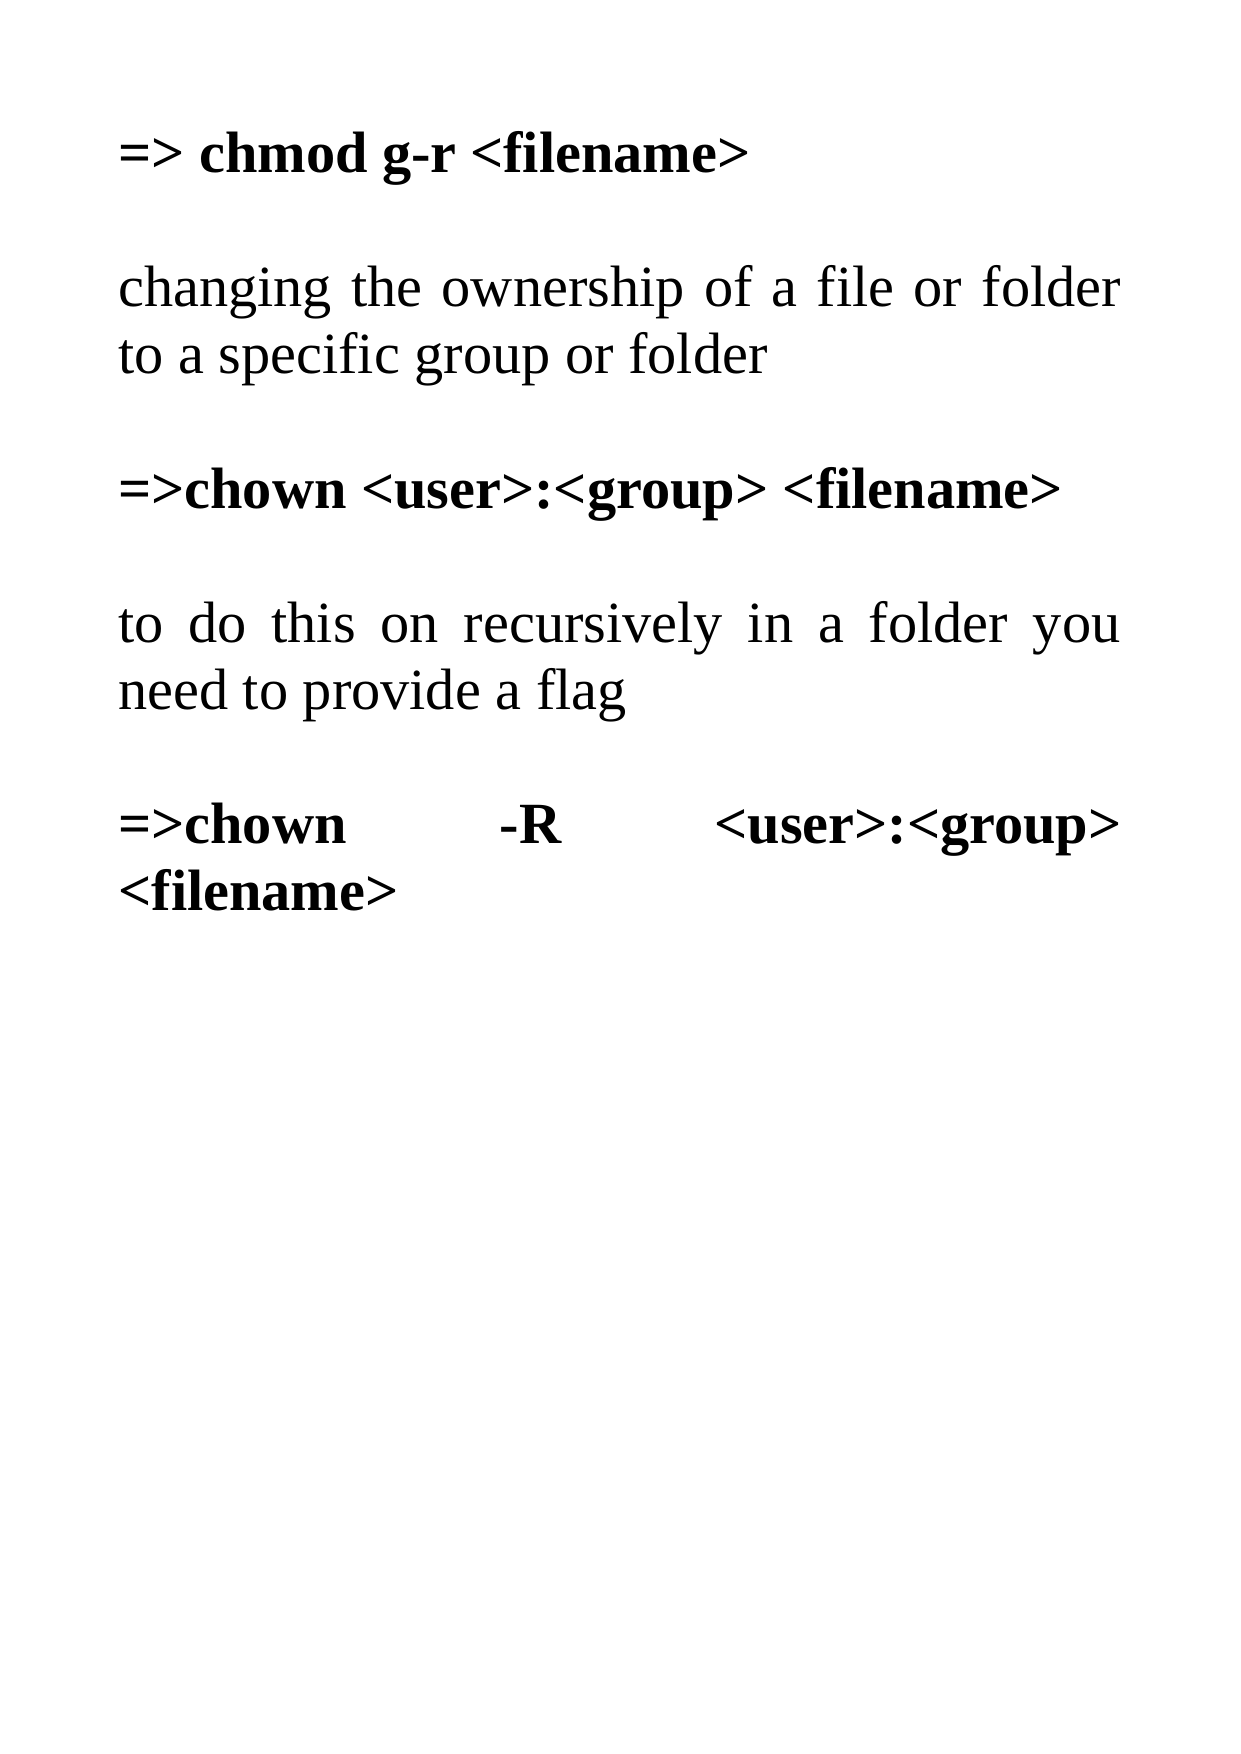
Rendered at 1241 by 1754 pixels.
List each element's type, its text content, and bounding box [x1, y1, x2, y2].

text to do this on recursively in a folder you need to provide a flag [118, 588, 1122, 722]
text =>chown <user>:<group> <filename> [118, 453, 1122, 521]
text =>chown -R <user>:<group> <filename> [118, 789, 1122, 923]
text changing the ownership of a file or folder to a specific group or folder [118, 252, 1122, 386]
text => chmod g-r <filename> [118, 118, 1122, 185]
